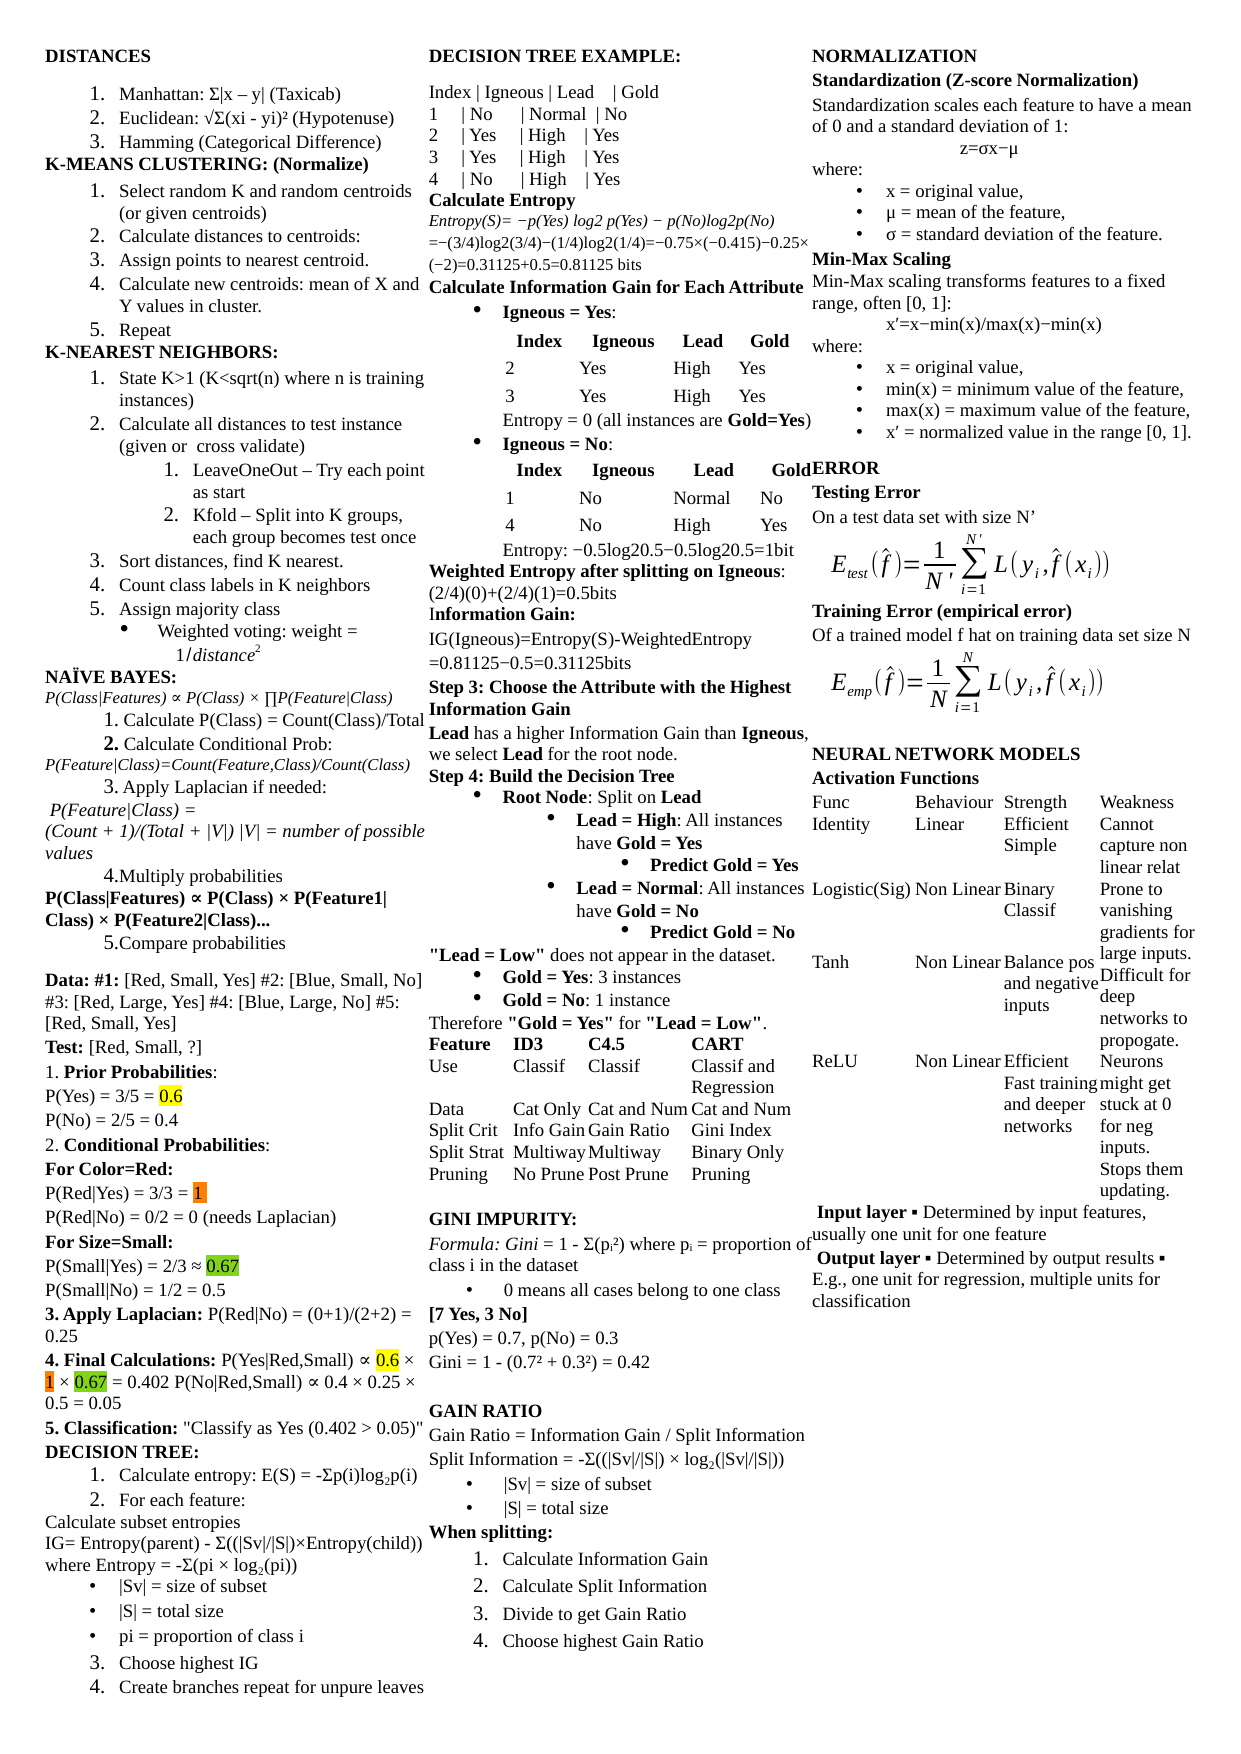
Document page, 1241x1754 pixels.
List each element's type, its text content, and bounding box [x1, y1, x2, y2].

table_cell Multiway [513, 1141, 588, 1162]
table_cell Pruning [691, 1163, 812, 1184]
table_cell Yes [757, 511, 812, 538]
text IG(Igneous)=Entropy(S)-WeightedEntropy [428, 627, 812, 649]
subtitle Standardization (Z-score Normalization) [812, 69, 1196, 91]
text 2 | Yes | High | Yes [428, 124, 812, 146]
table_header Behaviour [915, 791, 1003, 813]
table_header Igneous [576, 327, 670, 354]
table_header ID3 [513, 1033, 588, 1055]
table_cell Identity [812, 813, 915, 877]
table_cell Normal [670, 484, 757, 511]
list Calculate Split Information [473, 1573, 812, 1597]
table_header Func [812, 791, 915, 813]
table_cell Cat Only [513, 1098, 588, 1119]
text P(Red|No) = 0/2 = 0 (needs Laplacian) [45, 1206, 428, 1228]
text 1 | No | Normal | No [428, 103, 812, 124]
list x′ = normalized value in the range [0, 1]. [856, 421, 1196, 442]
table_cell No [576, 484, 670, 511]
list Kfold – Split into K groups, each group becomes test once [163, 502, 428, 548]
table_cell Binary Only [691, 1141, 812, 1162]
text Of a trained model f hat on training data set size N [812, 624, 1196, 646]
table_cell Split Crit [429, 1119, 513, 1141]
table_header Index [502, 456, 576, 484]
text where Entropy = -Σ(pi × log₂(pi)) [45, 1554, 428, 1575]
text P(No) = 2/5 = 0.4 [45, 1109, 428, 1131]
text 5. Classification: "Classify as Yes (0.402 > 0.05)" [45, 1417, 428, 1438]
list Choose highest Gain Ratio [473, 1628, 812, 1652]
table_cell Tanh [812, 951, 915, 1050]
text NAÏVE BAYES: [45, 666, 428, 688]
table_header Index [502, 327, 576, 354]
list x = original value, [856, 356, 1196, 378]
table_cell Yes [576, 382, 670, 409]
text When splitting: [428, 1521, 812, 1543]
list Apply Laplacian if needed: [89, 774, 428, 798]
text x′=x−min(x)/max(x)−min(x) [812, 313, 1196, 335]
text p(Yes) = 0.7, p(No) = 0.3 [428, 1327, 812, 1348]
text [7 Yes, 3 No] [428, 1303, 812, 1324]
text 2. Conditional Probabilities: [45, 1133, 428, 1155]
text GAIN RATIO [428, 1400, 812, 1421]
table_header Feature [429, 1033, 513, 1055]
text ERROR [812, 457, 1196, 479]
list Count class labels in K neighbors [89, 572, 428, 596]
list Calculate new centroids: mean of X and Y values in cluster. [89, 271, 428, 317]
table_cell Cannot capture non linear relat [1100, 813, 1196, 877]
table_cell ReLU [812, 1050, 915, 1201]
text z=σx−μ [812, 137, 1196, 158]
text P(Yes) = 3/5 = 0.6 [45, 1085, 428, 1106]
table_cell Balance pos and negative inputs [1004, 951, 1099, 1050]
text DISTANCES [45, 45, 428, 67]
list σ = standard deviation of the feature. [856, 223, 1196, 244]
text GINI IMPURITY: [428, 1208, 812, 1230]
table_cell High [670, 511, 757, 538]
list Lead = Normal: All instances have Gold = No [547, 877, 812, 921]
table_cell Efficient Simple [1004, 813, 1099, 877]
list Select random K and random centroids (or given centroids) [89, 178, 428, 223]
table_cell High [670, 382, 735, 409]
list Calculate Conditional Prob: [89, 731, 428, 755]
list Sort distances, find K nearest. [89, 548, 428, 572]
list 0 means all cases belong to one class [466, 1278, 812, 1300]
table_cell Data [429, 1098, 513, 1119]
text =0.81125−0.5=0.31125bits [428, 652, 812, 673]
text P(Feature|Class)=Count(Feature,Class)/Count(Class) [45, 755, 428, 774]
text NEURAL NETWORK MODELS [812, 743, 1196, 764]
table_header CART [691, 1033, 812, 1055]
table_cell 1 [502, 484, 576, 511]
list pi = proportion of class i [89, 1625, 428, 1646]
text Step 3: Choose the Attribute with the Highest Information Gain [428, 676, 812, 719]
list For each feature: [89, 1486, 428, 1511]
text Gain Ratio = Information Gain / Split Information [428, 1424, 812, 1446]
table_cell Pruning [429, 1163, 513, 1184]
table_cell Logistic(Sig) [812, 878, 915, 951]
list Manhattan: Σ|x – y| (Taxicab) [89, 81, 428, 105]
text Calculate Entropy [428, 189, 812, 211]
list Assign majority class [89, 596, 428, 620]
text For Color=Red: [45, 1158, 428, 1179]
table_cell Use [429, 1055, 513, 1098]
list x = original value, [856, 180, 1196, 201]
table_cell Neurons might get stuck at 0 for neg inputs. Stops them updating. [1100, 1050, 1196, 1201]
list Calculate all distances to test instance (given or cross validate) [89, 411, 428, 457]
list Compare probabilities [89, 930, 428, 954]
table_cell Classif [513, 1055, 588, 1098]
text Activation Functions [812, 767, 1196, 788]
text Data: #1: [Red, Small, Yes] #2: [Blue, Small, No] #3: [Red, Large, Yes] #4: [Blue, Large, No] #5: [Red, Small, Yes] [45, 969, 428, 1034]
table_cell Non Linear [915, 1050, 1003, 1201]
table_header C4.5 [588, 1033, 691, 1055]
text "Lead = Low" does not appear in the dataset. [428, 944, 812, 966]
table_cell Prone to vanishing gradients for large inputs. Difficult for deep networks to propogate. [1100, 878, 1196, 1050]
text Step 4: Build the Decision Tree [428, 765, 812, 786]
list Multiply probabilities [89, 863, 428, 887]
text Lead has a higher Information Gain than Igneous, we select Lead for the root node. [428, 722, 812, 765]
table_header Gold [735, 327, 804, 354]
table_cell Classif [588, 1055, 691, 1098]
table_cell Classif and Regression [691, 1055, 812, 1098]
text 3 | Yes | High | Yes [428, 146, 812, 167]
text Calculate subset entropies [45, 1511, 428, 1532]
text P(Feature|Class) = [45, 798, 428, 820]
list Igneous = Yes: [473, 301, 812, 324]
list Gold = No: 1 instance [473, 989, 812, 1012]
text Standardization scales each feature to have a mean of 0 and a standard deviation of 1: [812, 93, 1196, 137]
text (Count + 1)/(Total + |V|) |V| = number of possible values [45, 820, 428, 863]
text (2/4)(0)+(2/4)(1)=0.5bits [428, 582, 812, 603]
table_cell Post Prune [588, 1163, 691, 1184]
text Training Error (empirical error) [812, 600, 1196, 621]
list Calculate distances to centroids: [89, 223, 428, 247]
table_cell Cat and Num [588, 1098, 691, 1119]
list Divide to get Gain Ratio [473, 1601, 812, 1625]
text Therefore "Gold = Yes" for "Lead = Low". [428, 1012, 812, 1033]
text 3. Apply Laplacian: P(Red|No) = (0+1)/(2+2) = 0.25 [45, 1303, 428, 1346]
list Repeat [89, 317, 428, 341]
list Hamming (Categorical Difference) [89, 129, 428, 153]
text where: [812, 158, 1196, 180]
text Calculate Information Gain for Each Attribute [428, 276, 812, 298]
table_header Gold [757, 456, 812, 484]
table_cell Yes [735, 354, 804, 382]
table_cell 2 [502, 354, 576, 382]
text Test: [Red, Small, ?] [45, 1036, 428, 1058]
text P(Red|Yes) = 3/3 = 1 [45, 1182, 428, 1203]
table_cell 4 [502, 511, 576, 538]
text 4 | No | High | Yes [428, 167, 812, 189]
text IG= Entropy(parent) - Σ((|Sv|/|S|)×Entropy(child)) [45, 1532, 428, 1554]
table_cell 3 [502, 382, 576, 409]
list Igneous = No: [473, 433, 812, 456]
text Entropy(S)= −p(Yes) log2 p(Yes) − p(No)log2p(No) =−(3/4)log2(3/4)−(1/4)log2(1/4)=−0.75×(−0.415)−0.25×(−2)=0.31125+0.5=0.81125 bits [428, 211, 812, 274]
list Entropy: −0.5log20.5−0.5log20.5=1bit [473, 538, 812, 560]
text K-NEAREST NEIGHBORS: [45, 341, 428, 363]
text 4. Final Calculations: P(Yes|Red,Small) ∝ 0.6 × 1 × 0.67 = 0.402 P(No|Red,Small) ∝ 0.4 × 0.25 × 0.5 = 0.05 [45, 1349, 428, 1414]
list |S| = total size [466, 1497, 812, 1518]
table_cell Yes [735, 382, 804, 409]
list min(x) = minimum value of the feature, [856, 378, 1196, 399]
list Weighted voting: weight = [120, 620, 428, 666]
table_cell Split Strat [429, 1141, 513, 1162]
table_cell Info Gain [513, 1119, 588, 1141]
text 1. Prior Probabilities: [45, 1061, 428, 1082]
text P(Class|Features) ∝ P(Class) × ∏P(Feature|Class) [45, 688, 428, 707]
table_cell Non Linear [915, 951, 1003, 1050]
list Predict Gold = No [621, 921, 812, 944]
text On a test data set with size N’ [812, 506, 1196, 527]
text Formula: Gini = 1 - Σ(pi²) where pi = proportion of class i in the dataset [428, 1233, 812, 1276]
table_cell High [670, 354, 735, 382]
table_cell Yes [576, 354, 670, 382]
text K-MEANS CLUSTERING: (Normalize) [45, 153, 428, 175]
text NORMALIZATION [812, 45, 1196, 67]
list State K>1 (K<sqrt(n) where n is training instances) [89, 365, 428, 411]
text P(Small|No) = 1/2 = 0.5 [45, 1279, 428, 1301]
table_cell Binary Classif [1004, 878, 1099, 951]
text where: [812, 335, 1196, 356]
text P(Class|Features) ∝ P(Class) × P(Feature1|Class) × P(Feature2|Class)... [45, 887, 428, 930]
table_header Strength [1004, 791, 1099, 813]
table_cell No [576, 511, 670, 538]
text For Size=Small: [45, 1231, 428, 1252]
list Euclidean: √Σ(xi - yi)² (Hypotenuse) [89, 105, 428, 129]
list Calculate entropy: E(S) = -Σp(i)log₂p(i) [89, 1462, 428, 1486]
list Entropy = 0 (all instances are Gold=Yes) [473, 409, 812, 431]
text Input layer ▪ Determined by input features, usually one unit for one feature [812, 1201, 1196, 1244]
text Weighted Entropy after splitting on Igneous: [428, 560, 812, 582]
text Information Gain: [428, 603, 812, 625]
text DECISION TREE EXAMPLE: [428, 45, 812, 67]
list |Sv| = size of subset [89, 1575, 428, 1597]
list max(x) = maximum value of the feature, [856, 399, 1196, 421]
list Calculate Information Gain [473, 1545, 812, 1569]
table_cell Gini Index [691, 1119, 812, 1141]
list Root Node: Split on Lead [473, 786, 812, 809]
list |Sv| = size of subset [466, 1473, 812, 1494]
list Choose highest IG [89, 1649, 428, 1674]
text DECISION TREE: [45, 1441, 428, 1462]
list Lead = High: All instances have Gold = Yes [547, 809, 812, 854]
list μ = mean of the feature, [856, 201, 1196, 223]
text Output layer ▪ Determined by output results ▪ E.g., one unit for regression, multiple units for classification [812, 1247, 1196, 1311]
text Index | Igneous | Lead | Gold [428, 81, 812, 103]
text P(Small|Yes) = 2/3 ≈ 0.67 [45, 1255, 428, 1276]
list LeaveOneOut – Try each point as start [163, 457, 428, 502]
table_cell Efficient Fast training and deeper networks [1004, 1050, 1099, 1201]
table_header Lead [670, 456, 757, 484]
text Min-Max scaling transforms features to a fixed range, often [0, 1]: [812, 270, 1196, 313]
table_header Igneous [576, 456, 670, 484]
table_cell No Prune [513, 1163, 588, 1184]
list Predict Gold = Yes [621, 854, 812, 877]
table_cell Multiway [588, 1141, 691, 1162]
list Calculate P(Class) = Count(Class)/Total [89, 707, 428, 731]
text Testing Error [812, 481, 1196, 503]
table_cell Linear [915, 813, 1003, 877]
table_cell Cat and Num [691, 1098, 812, 1119]
list Create branches repeat for unpure leaves [89, 1674, 428, 1698]
list |S| = total size [89, 1600, 428, 1622]
text Gini = 1 - (0.7² + 0.3²) = 0.42 [428, 1351, 812, 1373]
table_cell Gain Ratio [588, 1119, 691, 1141]
list Assign points to nearest centroid. [89, 247, 428, 271]
table_cell Non Linear [915, 878, 1003, 951]
text Split Information = -Σ((|Sv|/|S|) × log₂(|Sv|/|S|)) [428, 1448, 812, 1470]
subtitle Min-Max Scaling [812, 248, 1196, 269]
table_cell No [757, 484, 812, 511]
list Gold = Yes: 3 instances [473, 966, 812, 989]
table_header Lead [670, 327, 735, 354]
table_header Weakness [1100, 791, 1196, 813]
